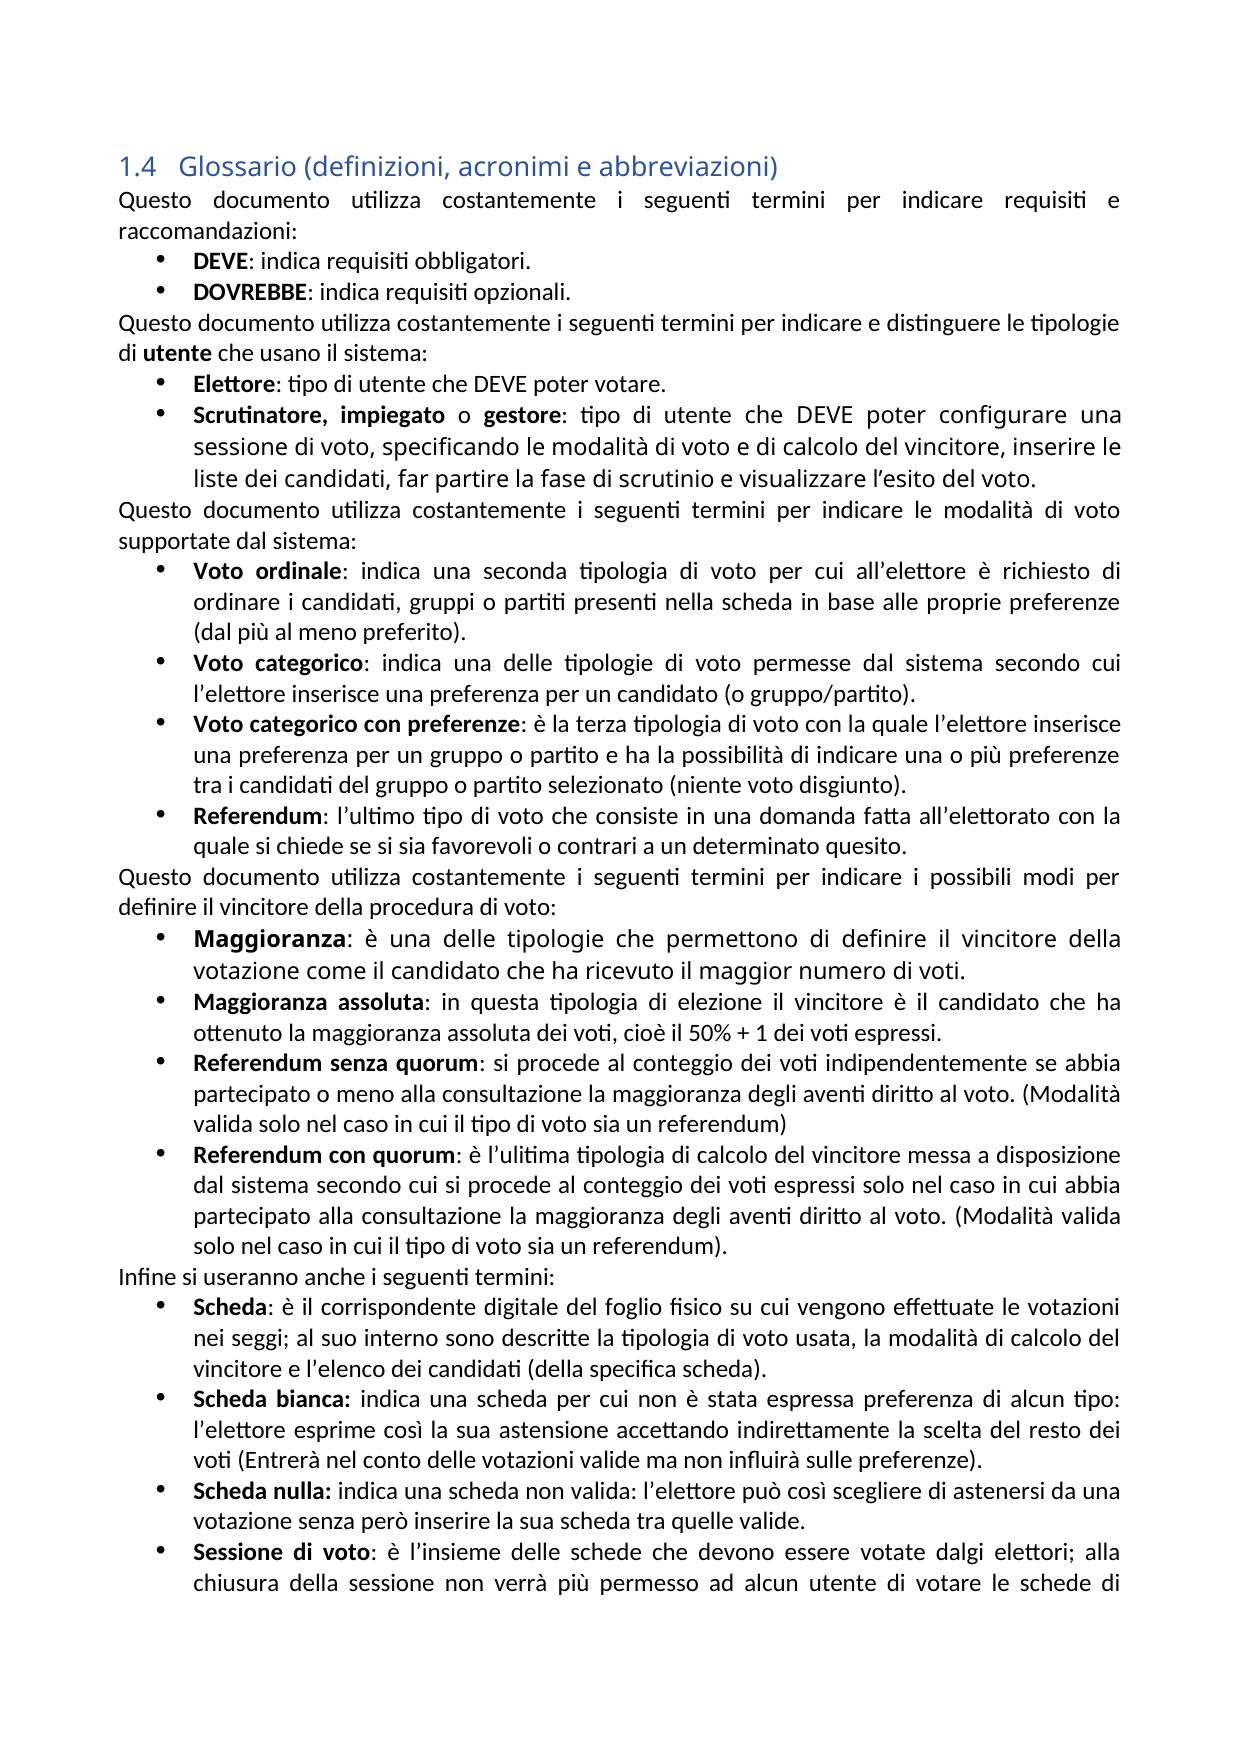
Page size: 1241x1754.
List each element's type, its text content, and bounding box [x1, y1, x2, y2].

text Infine si useranno anche i seguenti termini: [118, 1261, 1122, 1292]
list Voto categorico: indica una delle tipologie di voto permesse dal sistema secondo cui l’elettore inserisce una preferenza per un candidato (o gruppo/partito). [156, 647, 1122, 708]
list DEVE: indica requisiti obbligatori. [156, 246, 1122, 276]
list Referendum con quorum: è l’ulitima tipologia di calcolo del vincitore messa a disposizione dal sistema secondo cui si procede al conteggio dei voti espressi solo nel caso in cui abbia partecipato alla consultazione la maggioranza degli aventi diritto al voto. (Modalità valida solo nel caso in cui il tipo di voto sia un referendum). [156, 1139, 1122, 1261]
subtitle Glossario (definizioni, acronimi e abbreviazioni) [118, 148, 1122, 184]
list Voto ordinale: indica una seconda tipologia di voto per cui all’elettore è richiesto di ordinare i candidati, gruppi o partiti presenti nella scheda in base alle proprie preferenze (dal più al meno preferito). [156, 555, 1122, 647]
list Elettore: tipo di utente che DEVE poter votare. [156, 368, 1122, 398]
list Referendum senza quorum: si procede al conteggio dei voti indipendentemente se abbia partecipato o meno alla consultazione la maggioranza degli aventi diritto al voto. (Modalità valida solo nel caso in cui il tipo di voto sia un referendum) [156, 1047, 1122, 1139]
text Questo documento utilizza costantemente i seguenti termini per indicare i possibili modi per definire il vincitore della procedura di voto: [118, 861, 1122, 922]
text Questo documento utilizza costantemente i seguenti termini per indicare requisiti e raccomandazioni: [118, 184, 1122, 246]
list Scheda: è il corrispondente digitale del foglio fisico su cui vengono effettuate le votazioni nei seggi; al suo interno sono descritte la tipologia di voto usata, la modalità di calcolo del vincitore e l’elenco dei candidati (della specifica scheda). [156, 1292, 1122, 1383]
text Questo documento utilizza costantemente i seguenti termini per indicare le modalità di voto supportate dal sistema: [118, 494, 1122, 555]
list Referendum: l’ultimo tipo di voto che consiste in una domanda fatta all’elettorato con la quale si chiede se si sia favorevoli o contrari a un determinato quesito. [156, 800, 1122, 861]
list Scrutinatore, impiegato o gestore: tipo di utente che DEVE poter configurare una sessione di voto, specificando le modalità di voto e di calcolo del vincitore, inserire le liste dei candidati, far partire la fase di scrutinio e visualizzare l’esito del voto. [156, 398, 1122, 494]
list Maggioranza assoluta: in questa tipologia di elezione il vincitore è il candidato che ha ottenuto la maggioranza assoluta dei voti, cioè il 50% + 1 dei voti espressi. [156, 986, 1122, 1047]
list DOVREBBE: indica requisiti opzionali. [156, 276, 1122, 307]
list Maggioranza: è una delle tipologie che permettono di definire il vincitore della votazione come il candidato che ha ricevuto il maggior numero di voti. [156, 922, 1122, 986]
list Voto categorico con preferenze: è la terza tipologia di voto con la quale l’elettore inserisce una preferenza per un gruppo o partito e ha la possibilità di indicare una o più preferenze tra i candidati del gruppo o partito selezionato (niente voto disgiunto). [156, 708, 1122, 800]
list Sessione di voto: è l’insieme delle schede che devono essere votate dalgi elettori; alla chiusura della sessione non verrà più permesso ad alcun utente di votare le schede di [156, 1536, 1122, 1597]
text Questo documento utilizza costantemente i seguenti termini per indicare e distinguere le tipologie di utente che usano il sistema: [118, 307, 1122, 368]
list Scheda bianca: indica una scheda per cui non è stata espressa preferenza di alcun tipo: l’elettore esprime così la sua astensione accettando indirettamente la scelta del resto dei voti (Entrerà nel conto delle votazioni valide ma non influirà sulle preferenze). [156, 1383, 1122, 1475]
list Scheda nulla: indica una scheda non valida: l’elettore può così scegliere di astenersi da una votazione senza però inserire la sua scheda tra quelle valide. [156, 1475, 1122, 1536]
